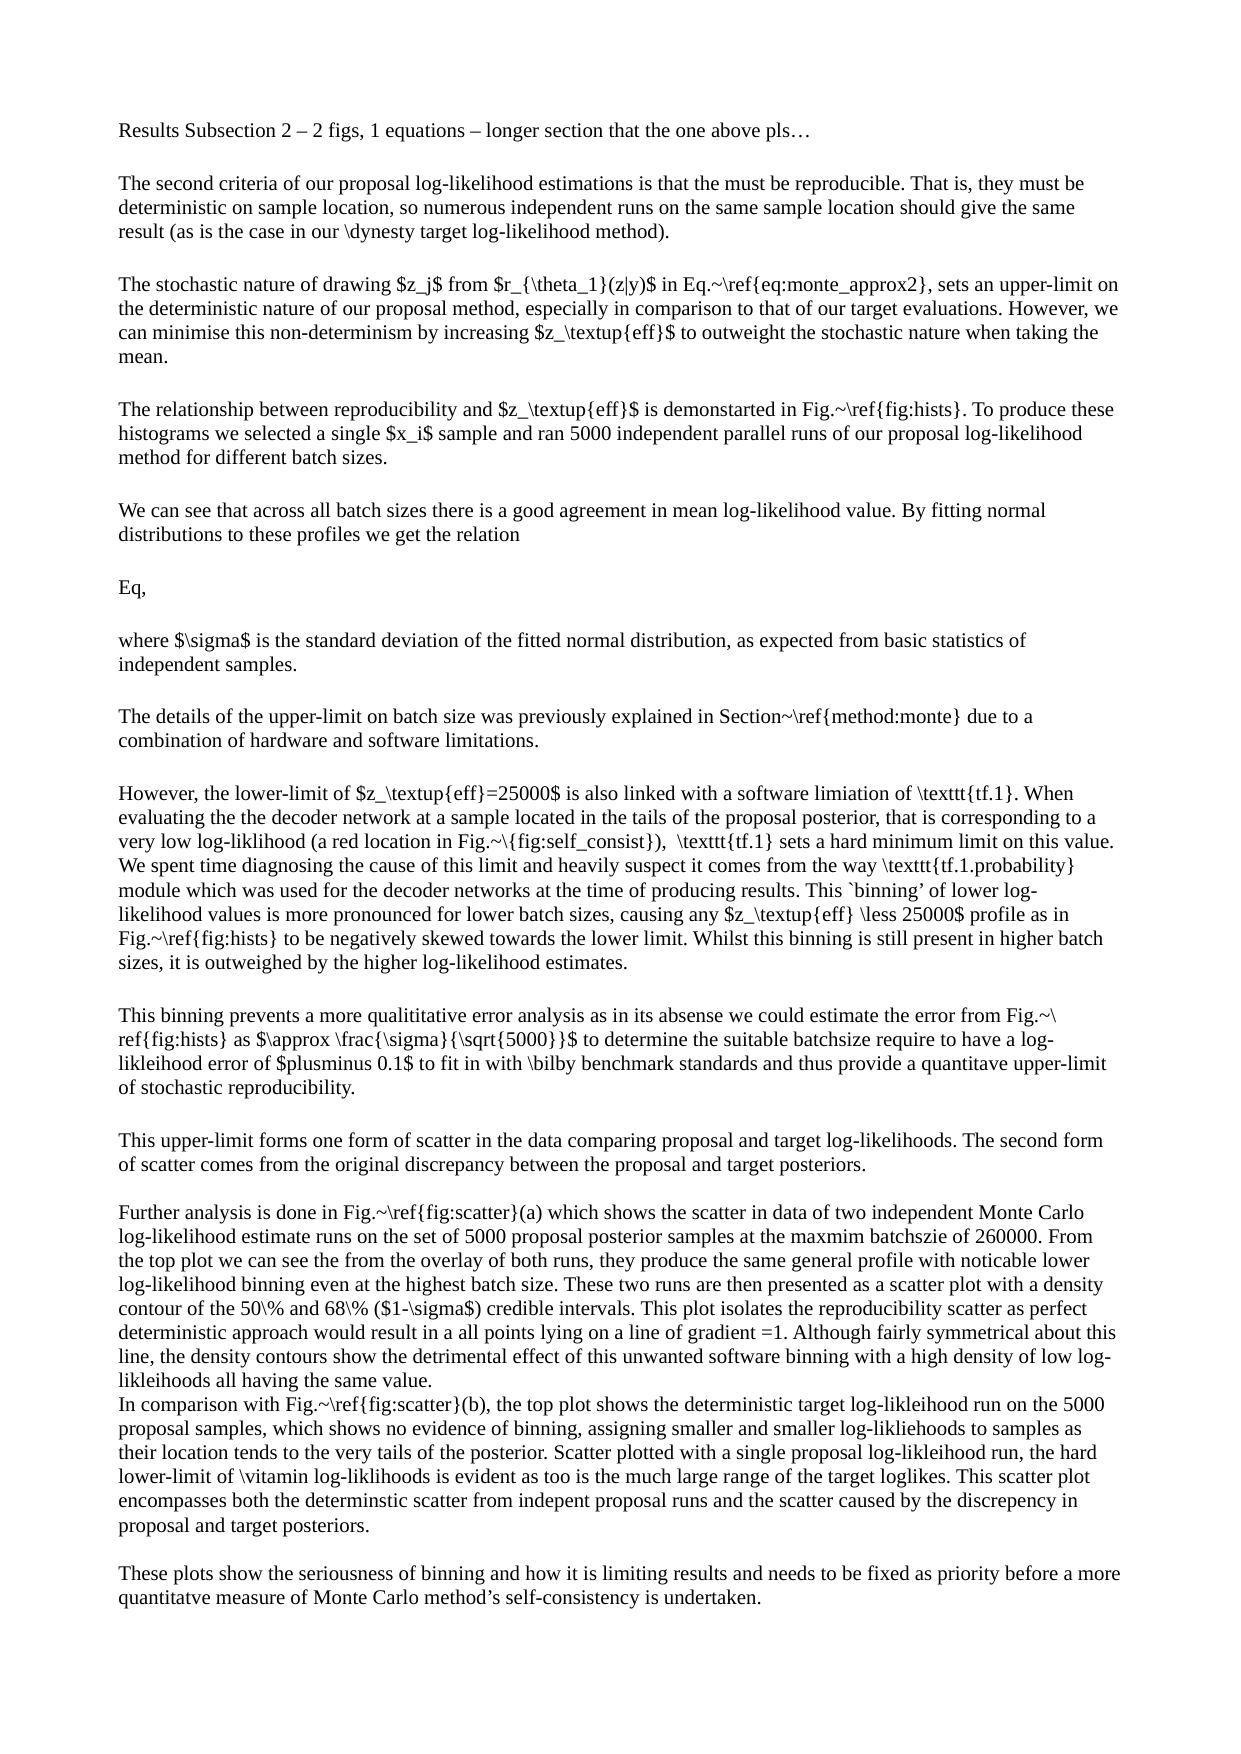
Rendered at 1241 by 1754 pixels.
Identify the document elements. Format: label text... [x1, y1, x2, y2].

text The details of the upper-limit on batch size was previously explained in Section~\ref{method:monte} due to a combination of hardware and software limitations. [118, 704, 1122, 752]
text The relationship between reproducibility and $z_\textup{eff}$ is demonstarted in Fig.~\ref{fig:hists}. To produce these histograms we selected a single $x_i$ sample and ran 5000 independent parallel runs of our proposal log-likelihood method for different batch sizes. [118, 397, 1122, 469]
text These plots show the seriousness of binning and how it is limiting results and needs to be fixed as priority before a more quantitatve measure of Monte Carlo method’s self-consistency is undertaken. [118, 1561, 1122, 1609]
text Eq, [118, 575, 1122, 599]
text Further analysis is done in Fig.~\ref{fig:scatter}(a) which shows the scatter in data of two independent Monte Carlo log-likelihood estimate runs on the set of 5000 proposal posterior samples at the maxmim batchszie of 260000. From the top plot we can see the from the overlay of both runs, they produce the same general profile with noticable lower log-likelihood binning even at the highest batch size. These two runs are then presented as a scatter plot with a density contour of the 50\% and 68\% ($1-\sigma$) credible intervals. This plot isolates the reproducibility scatter as perfect deterministic approach would result in a all points lying on a line of gradient =1. Although fairly symmetrical about this line, the density contours show the detrimental effect of this unwanted software binning with a high density of low log-likleihoods all having the same value. [118, 1200, 1122, 1392]
text The second criteria of our proposal log-likelihood estimations is that the must be reproducible. That is, they must be deterministic on sample location, so numerous independent runs on the same sample location should give the same result (as is the case in our \dynesty target log-likelihood method). [118, 171, 1122, 243]
text In comparison with Fig.~\ref{fig:scatter}(b), the top plot shows the deterministic target log-likleihood run on the 5000 proposal samples, which shows no evidence of binning, assigning smaller and smaller log-likliehoods to samples as their location tends to the very tails of the posterior. Scatter plotted with a single proposal log-likleihood run, the hard lower-limit of \vitamin log-liklihoods is evident as too is the much large range of the target loglikes. This scatter plot encompasses both the determinstic scatter from indepent proposal runs and the scatter caused by the discrepency in proposal and target posteriors. [118, 1392, 1122, 1537]
text This upper-limit forms one form of scatter in the data comparing proposal and target log-likelihoods. The second form of scatter comes from the original discrepancy between the proposal and target posteriors. [118, 1127, 1122, 1176]
text The stochastic nature of drawing $z_j$ from $r_{\theta_1}(z|y)$ in Eq.~\ref{eq:monte_approx2}, sets an upper-limit on the deterministic nature of our proposal method, especially in comparison to that of our target evaluations. However, we can minimise this non-determinism by increasing $z_\textup{eff}$ to outweight the stochastic nature when taking the mean. [118, 272, 1122, 368]
text where $\sigma$ is the standard deviation of the fitted normal distribution, as expected from basic statistics of independent samples. [118, 627, 1122, 676]
text Results Subsection 2 – 2 figs, 1 equations – longer section that the one above pls… [118, 118, 1122, 142]
text However, the lower-limit of $z_\textup{eff}=25000$ is also linked with a software limiation of \texttt{tf.1}. When evaluating the the decoder network at a sample located in the tails of the proposal posterior, that is corresponding to a very low log-liklihood (a red location in Fig.~\{fig:self_consist}), \texttt{tf.1} sets a hard minimum limit on this value. We spent time diagnosing the cause of this limit and heavily suspect it comes from the way \texttt{tf.1.probability} module which was used for the decoder networks at the time of producing results. This `binning’ of lower log-likelihood values is more pronounced for lower batch sizes, causing any $z_\textup{eff} \less 25000$ profile as in Fig.~\ref{fig:hists} to be negatively skewed towards the lower limit. Whilst this binning is still present in higher batch sizes, it is outweighed by the higher log-likelihood estimates. [118, 781, 1122, 974]
text This binning prevents a more qualititative error analysis as in its absense we could estimate the error from Fig.~\ref{fig:hists} as $\approx \frac{\sigma}{\sqrt{5000}}$ to determine the suitable batchsize require to have a log-likleihood error of $plusminus 0.1$ to fit in with \bilby benchmark standards and thus provide a quantitave upper-limit of stochastic reproducibility. [118, 1002, 1122, 1099]
text We can see that across all batch sizes there is a good agreement in mean log-likelihood value. By fitting normal distributions to these profiles we get the relation [118, 498, 1122, 546]
